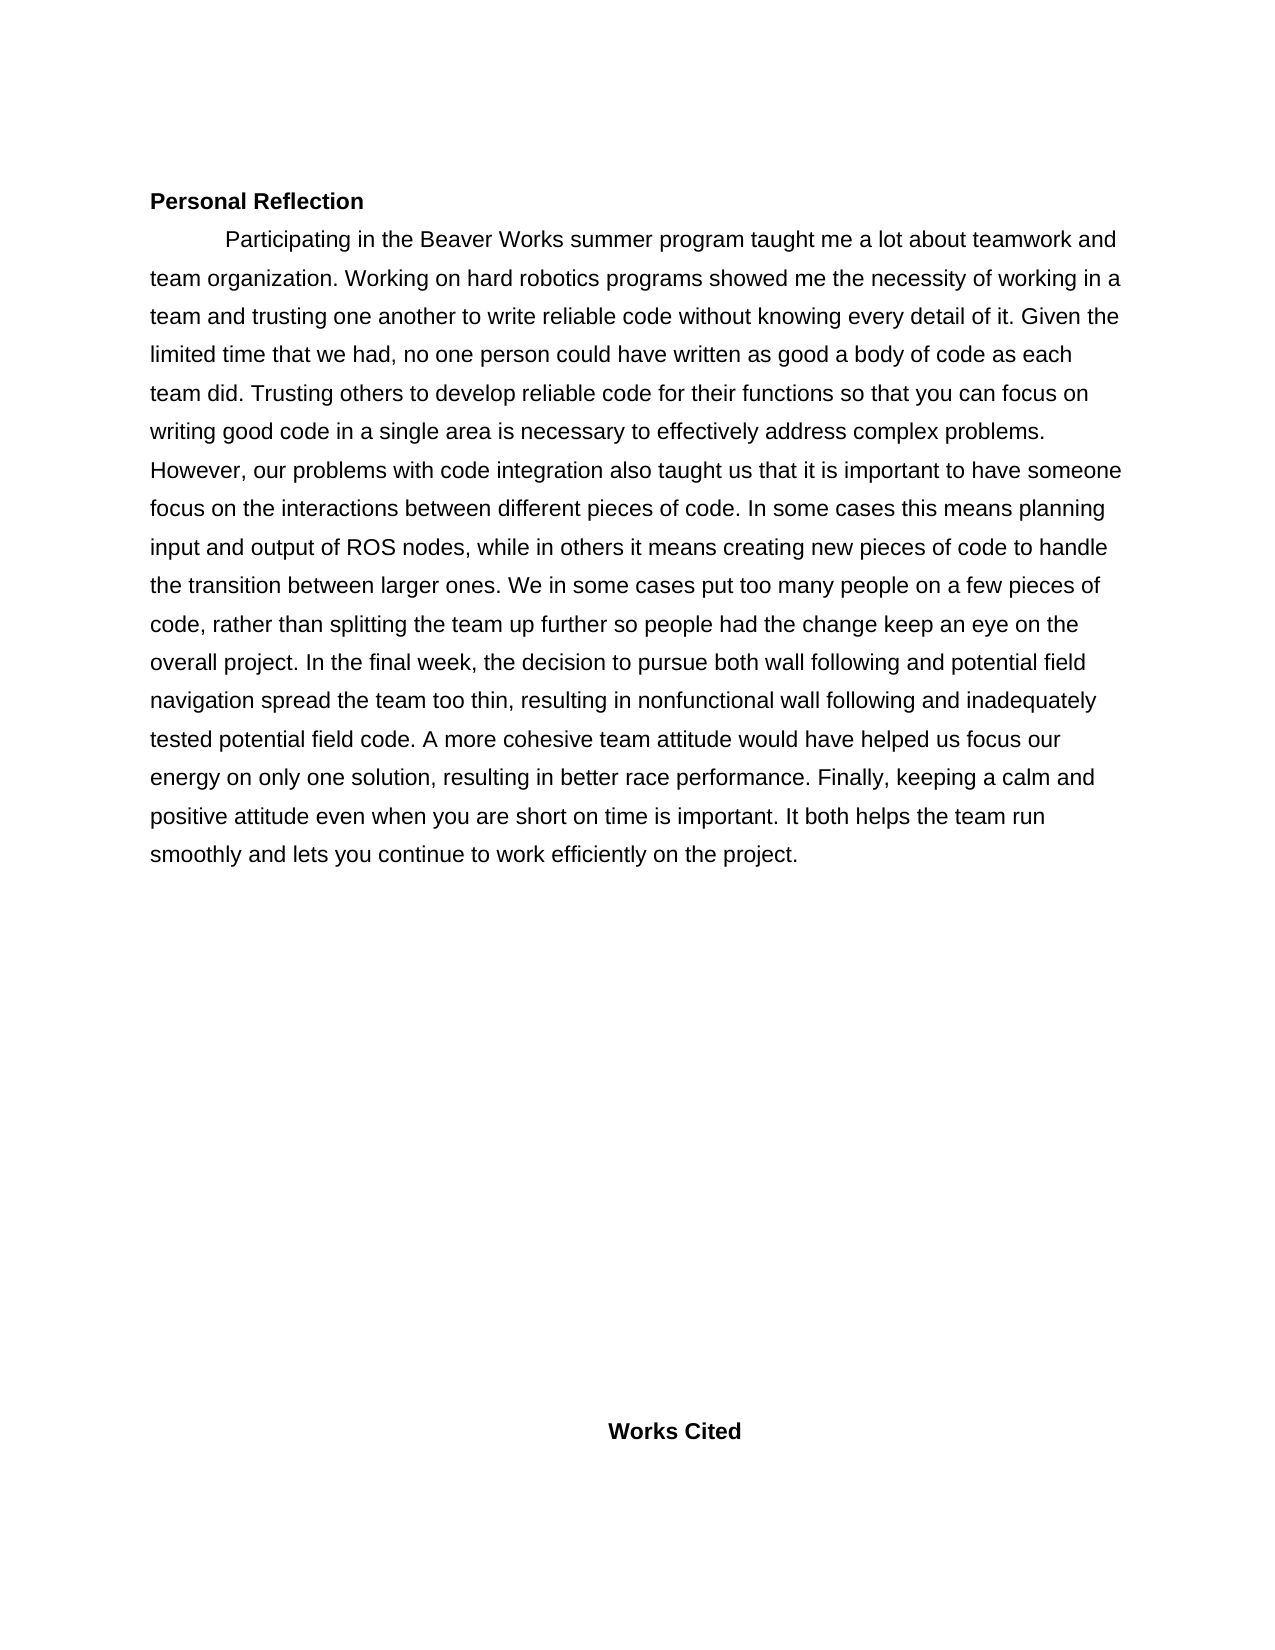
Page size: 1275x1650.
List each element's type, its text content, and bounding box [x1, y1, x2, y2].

text Participating in the Beaver Works summer program taught me a lot about teamwork and team organization. Working on hard robotics programs showed me the necessity of working in a team and trusting one another to write reliable code without knowing every detail of it. Given the limited time that we had, no one person could have written as good a body of code as each team did. Trusting others to develop reliable code for their functions so that you can focus on writing good code in a single area is necessary to effectively address complex problems. However, our problems with code integration also taught us that it is important to have someone focus on the interactions between different pieces of code. In some cases this means planning input and output of ROS nodes, while in others it means creating new pieces of code to handle the transition between larger ones. We in some cases put too many people on a few pieces of code, rather than splitting the team up further so people had the change keep an eye on the overall project. In the final week, the decision to pursue both wall following and potential field navigation spread the team too thin, resulting in nonfunctional wall following and inadequately tested potential field code. A more cohesive team attitude would have helped us focus our energy on only one solution, resulting in better race performance. Finally, keeping a calm and positive attitude even when you are short on time is important. It both helps the team run smoothly and lets you continue to work efficiently on the project. [150, 227, 1125, 867]
text Personal Reflection [150, 188, 1125, 214]
text Works Cited [225, 1418, 1125, 1444]
